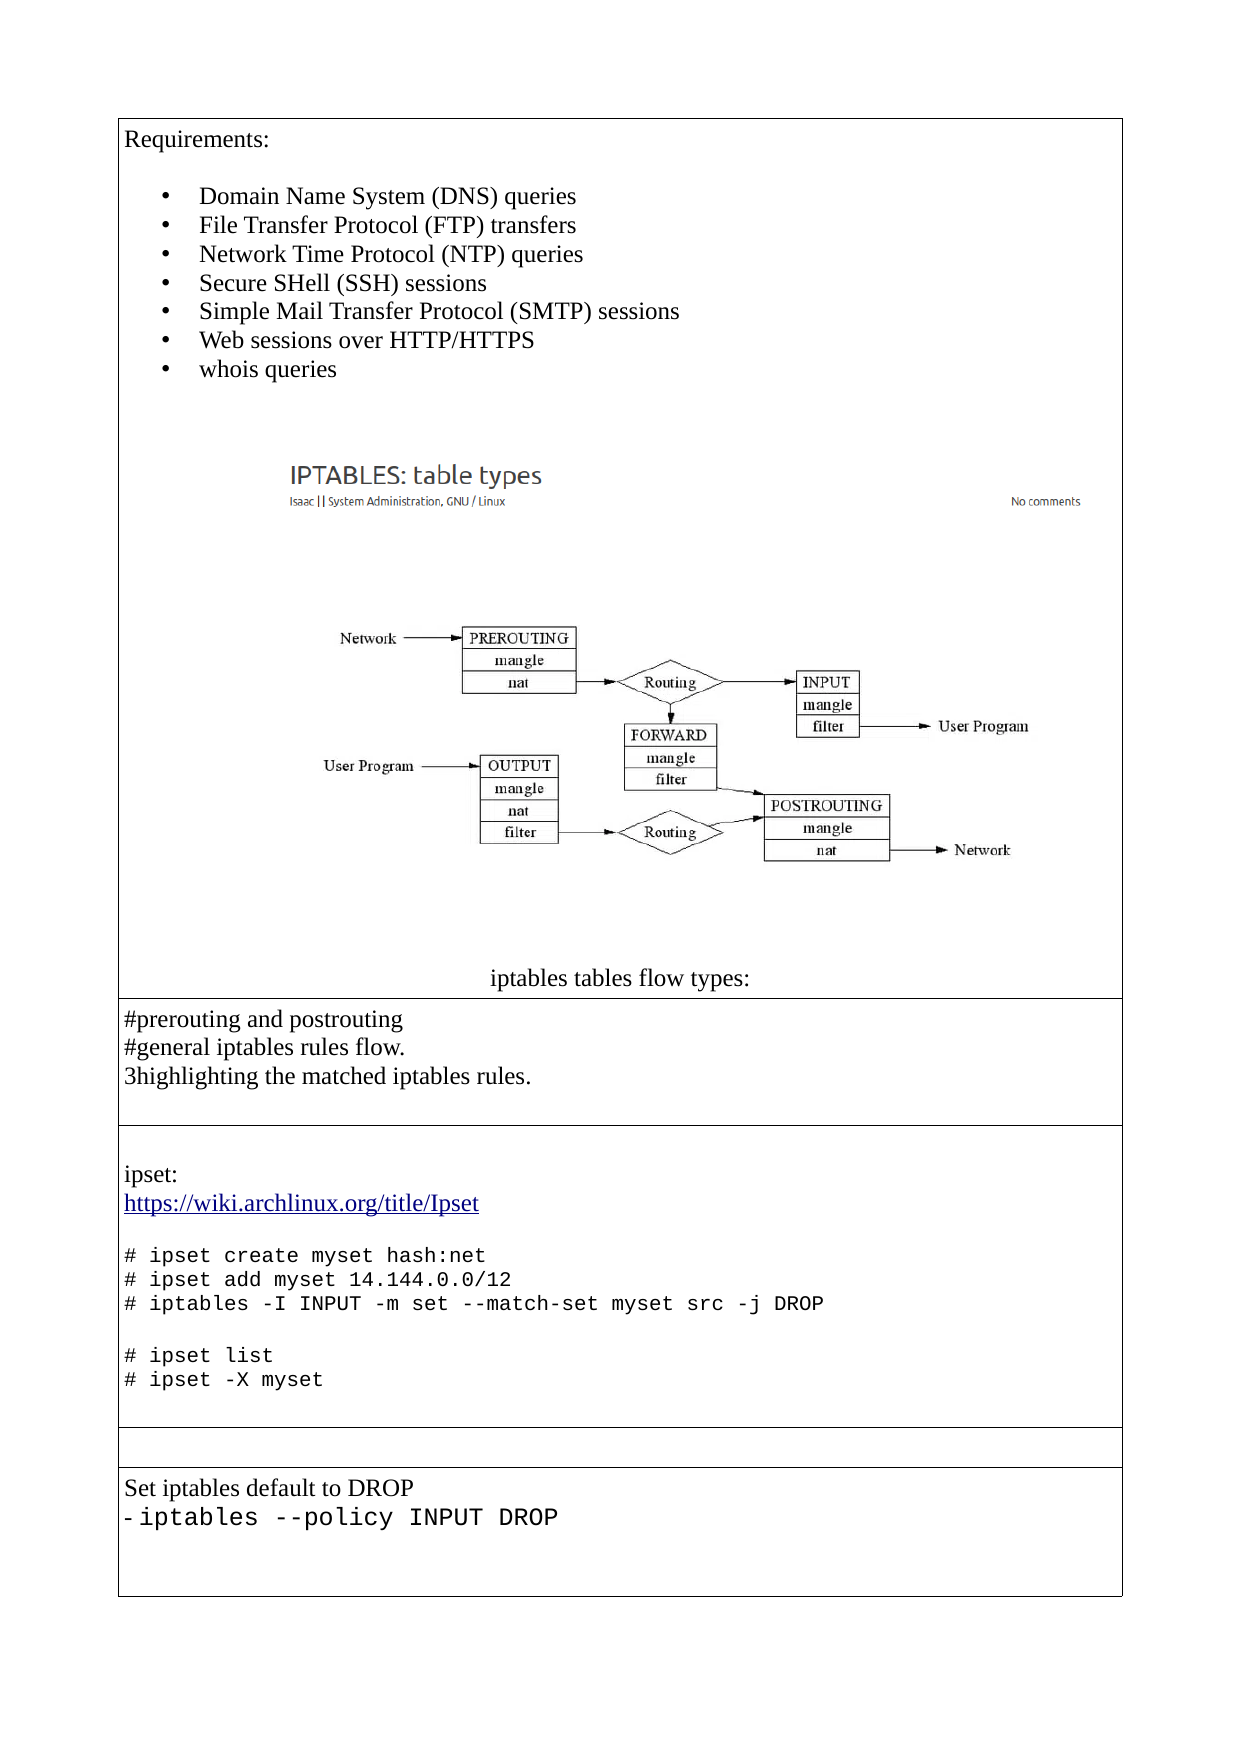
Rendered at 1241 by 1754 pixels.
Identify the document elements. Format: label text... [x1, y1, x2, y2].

table_header Requirements: Domain Name System (DNS) queries File Transfer Protocol (FTP) transfers Network Time Protocol (NTP) queries Secure SHell (SSH) sessions Simple Mail Transfer Protocol (SMTP) sessions Web sessions over HTTP/HTTPS whois queries iptables tables flow types: [119, 119, 1122, 998]
picture [123, 440, 1117, 964]
table_cell [119, 1428, 1122, 1467]
table_cell ipset: https://wiki.archlinux.org/title/Ipset # ipset create myset hash:net # ipset add myset 14.144.0.0/12 # iptables -I INPUT -m set --match-set myset src -j DROP # ipset list # ipset -X myset [119, 1126, 1122, 1427]
table_cell #prerouting and postrouting #general iptables rules flow. 3highlighting the matched iptables rules. [119, 999, 1122, 1124]
table_cell Set iptables default to DROP - iptables --policy INPUT DROP [119, 1468, 1122, 1596]
